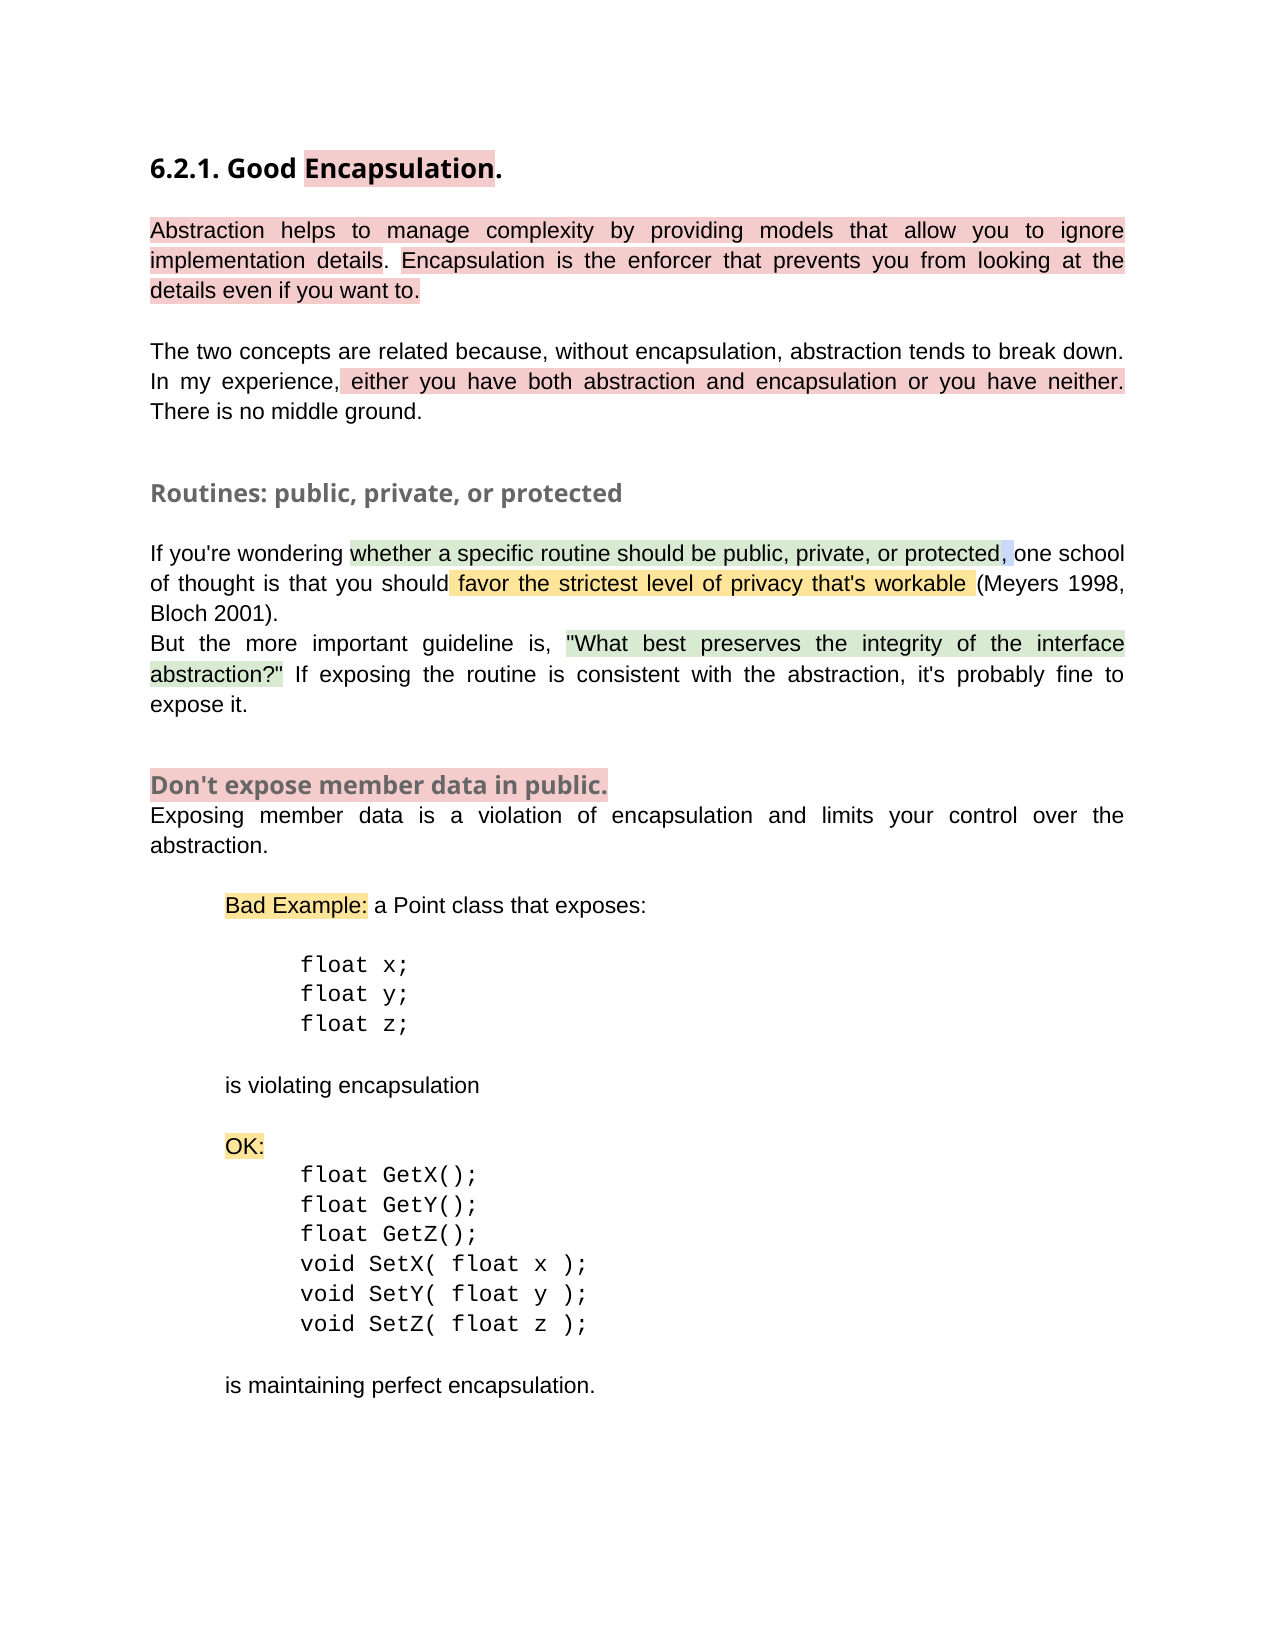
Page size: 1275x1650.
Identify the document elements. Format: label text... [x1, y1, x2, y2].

subtitle Don't expose member data in public. [150, 768, 1125, 802]
text But the more important guideline is, "What best preserves the integrity of the interface abstraction?" If exposing the routine is consistent with the abstraction, it's probably fine to expose it. [150, 630, 1125, 717]
text is maintaining perfect encapsulation. [150, 1372, 1125, 1398]
text float z; [300, 1012, 1125, 1038]
text Abstraction helps to manage complexity by providing models that allow you to ignore implementation details. Encapsulation is the enforcer that prevents you from looking at the details even if you want to. [150, 217, 1125, 304]
text Exposing member data is a violation of encapsulation and limits your control over the abstraction. [150, 802, 1125, 858]
text float GetX(); [225, 1163, 1125, 1189]
text void SetY( float y ); [225, 1282, 1125, 1308]
text float y; [300, 983, 1125, 1009]
text is violating encapsulation [225, 1072, 1125, 1099]
text The two concepts are related because, without encapsulation, abstraction tends to break down. In my experience, either you have both abstraction and encapsulation or you have neither. There is no middle ground. [150, 338, 1125, 425]
subtitle Routines: public, private, or protected [150, 475, 1125, 509]
text void SetX( float x ); [225, 1252, 1125, 1278]
text float GetY(); [225, 1193, 1125, 1219]
text OK: [150, 1133, 1125, 1159]
text Bad Example: a Point class that exposes: [225, 892, 1125, 919]
text If you're wondering whether a specific routine should be public, private, or protected, one school of thought is that you should favor the strictest level of privacy that's workable (Meyers 1998, Bloch 2001). [150, 540, 1125, 626]
subtitle 6.2.1. Good Encapsulation. [150, 150, 1125, 187]
text float x; [300, 953, 1125, 979]
text float GetZ(); [225, 1223, 1125, 1249]
text void SetZ( float z ); [225, 1312, 1125, 1338]
